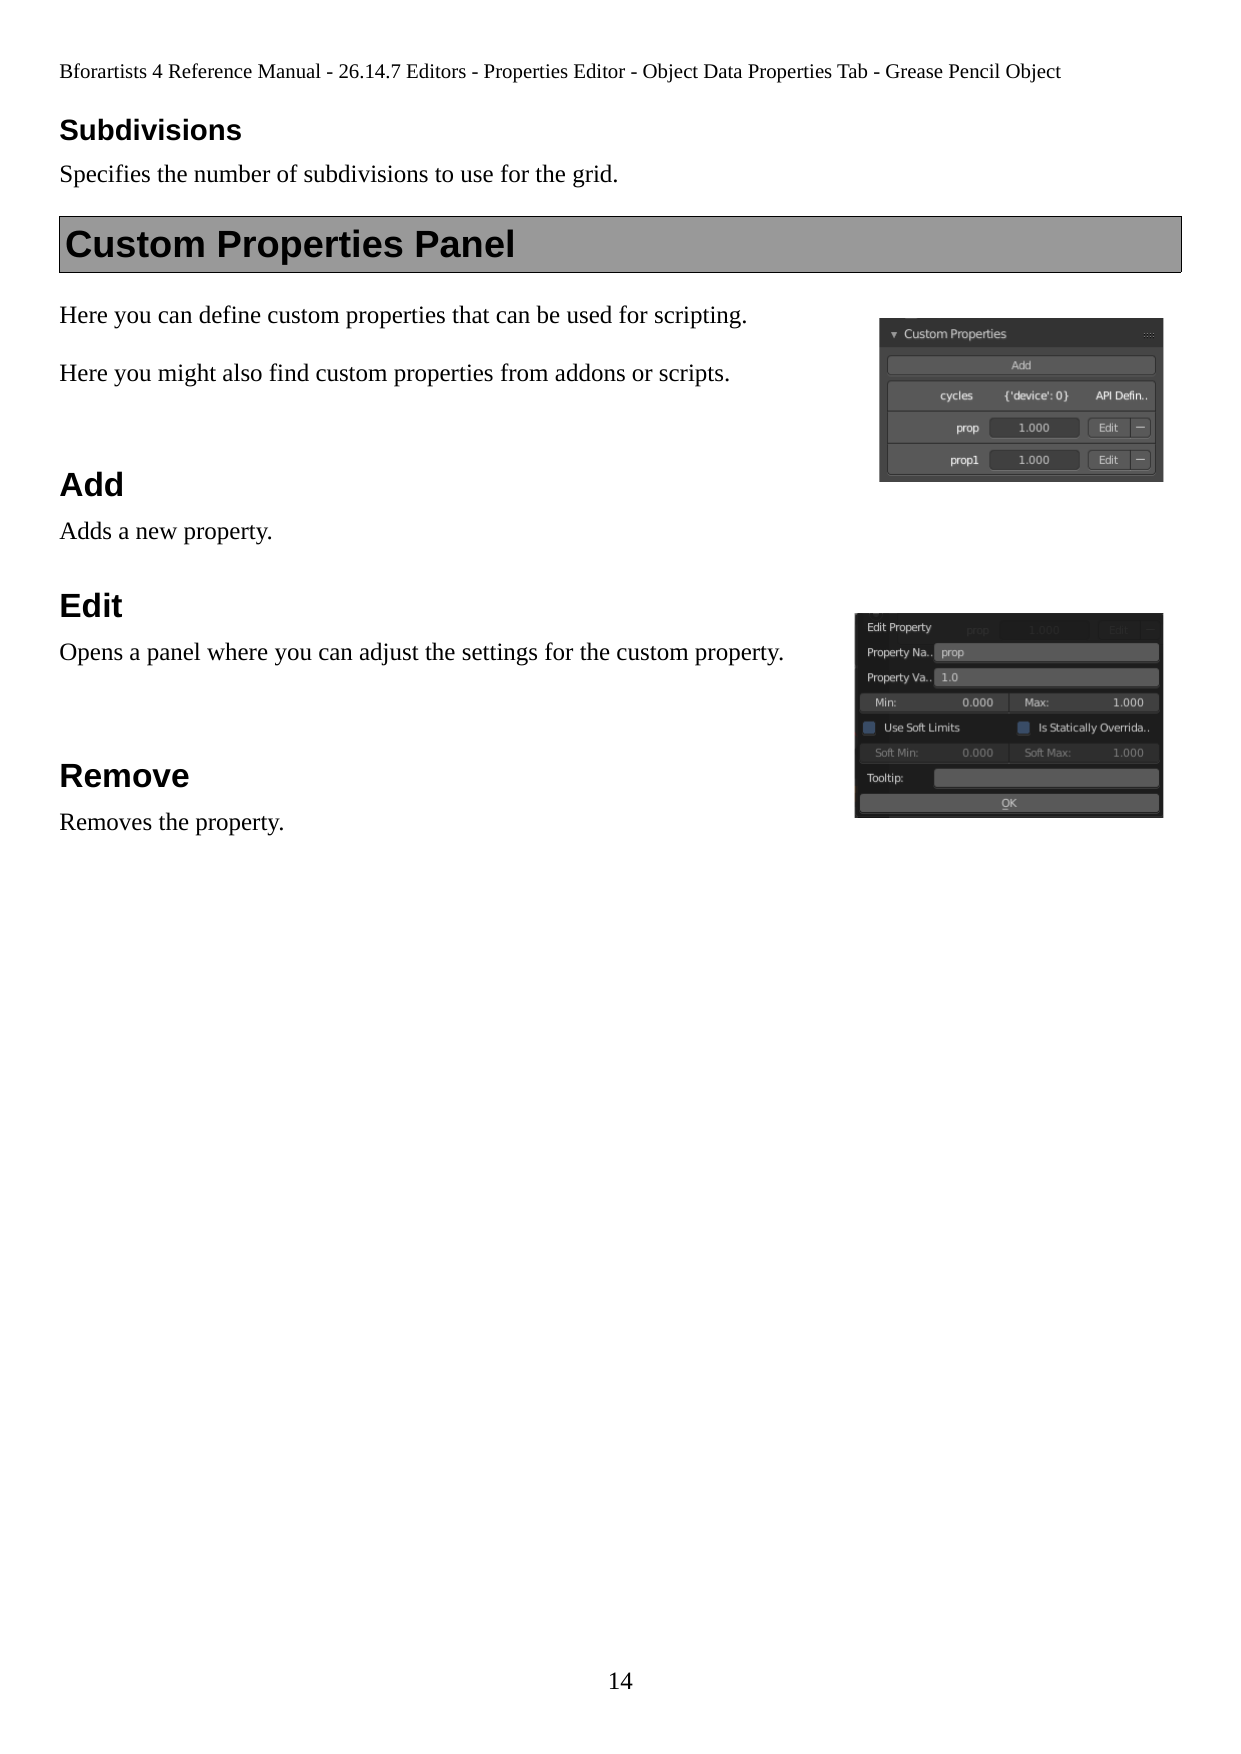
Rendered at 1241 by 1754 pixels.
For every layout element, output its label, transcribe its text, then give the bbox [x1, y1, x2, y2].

text Adds a new property. [59, 516, 1181, 545]
text Here you might also find custom properties from addons or scripts. [59, 358, 879, 387]
text Specifies the number of subdivisions to use for the grid. [59, 159, 1181, 188]
subtitle [1164, 756, 1181, 795]
picture [879, 318, 1164, 482]
subtitle Subdivisions [59, 113, 1181, 146]
text Removes the property. [59, 807, 1181, 836]
text Here you can define custom properties that can be used for scripting. [59, 300, 1181, 329]
subtitle Edit [59, 586, 1181, 625]
text Opens a panel where you can adjust the settings for the custom property. [59, 637, 854, 666]
subtitle Remove [59, 756, 854, 795]
table_header Custom Properties Panel [60, 217, 1181, 272]
subtitle Add [59, 465, 1181, 504]
picture [854, 613, 1164, 818]
